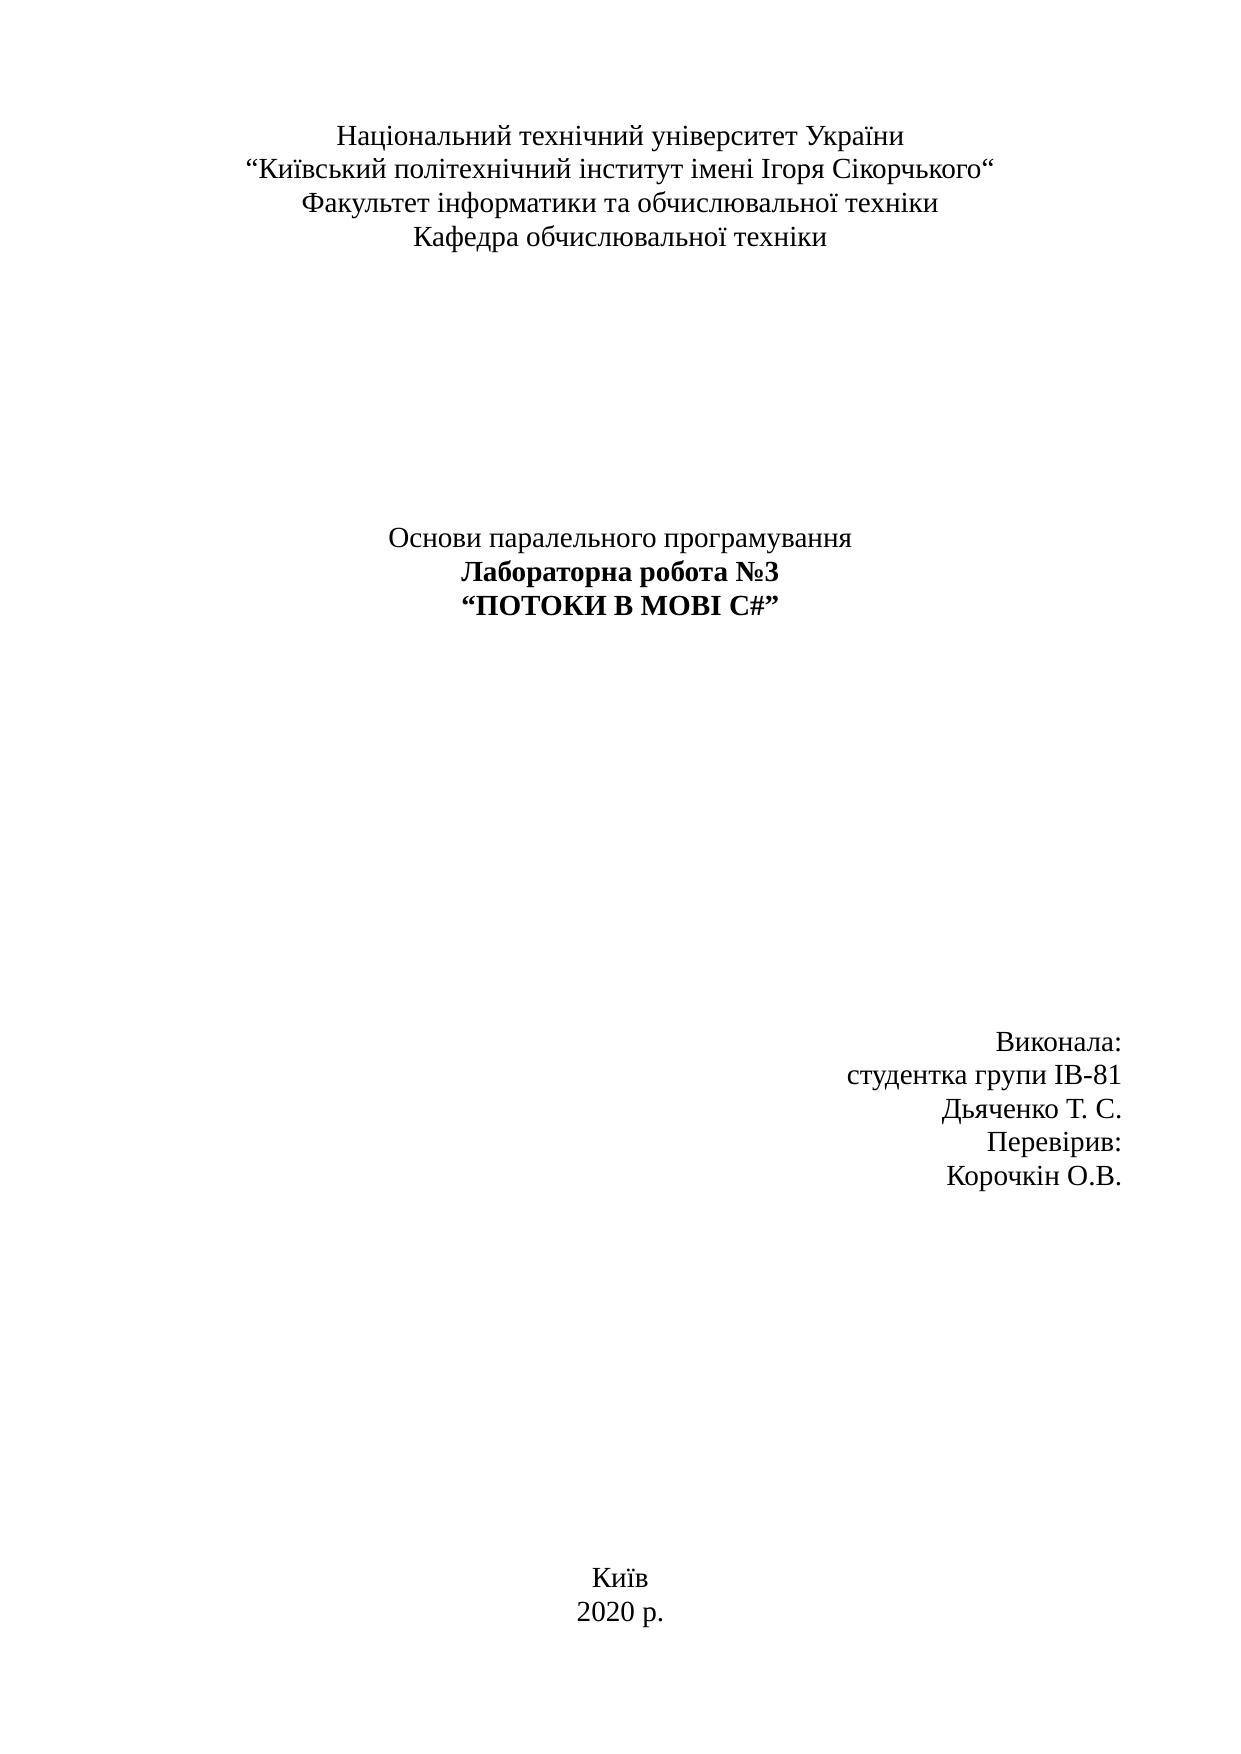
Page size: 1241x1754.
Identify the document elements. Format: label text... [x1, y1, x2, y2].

text “Київський політехнічний інститут імені Ігоря Сікорчького“ [118, 152, 1122, 185]
text “ПОТОКИ В МОВІ C#” [118, 588, 1122, 621]
text Національний технічний університет України [118, 118, 1122, 152]
text студентка групи ІВ-81 [118, 1057, 1122, 1091]
text 2020 р. [118, 1594, 1122, 1627]
text Факультет інформатики та обчислювальної техніки [118, 185, 1122, 219]
text Основи паралельного програмування [118, 521, 1122, 554]
text Виконала: [118, 1024, 1122, 1057]
text Київ [118, 1560, 1122, 1594]
text Перевірив: [118, 1124, 1122, 1158]
text Кафедра обчислювальної техніки [118, 219, 1122, 252]
text Дьяченко Т. С. [118, 1091, 1122, 1124]
text Корочкін О.В. [118, 1158, 1122, 1191]
text Лабораторна робота №3 [118, 554, 1122, 588]
